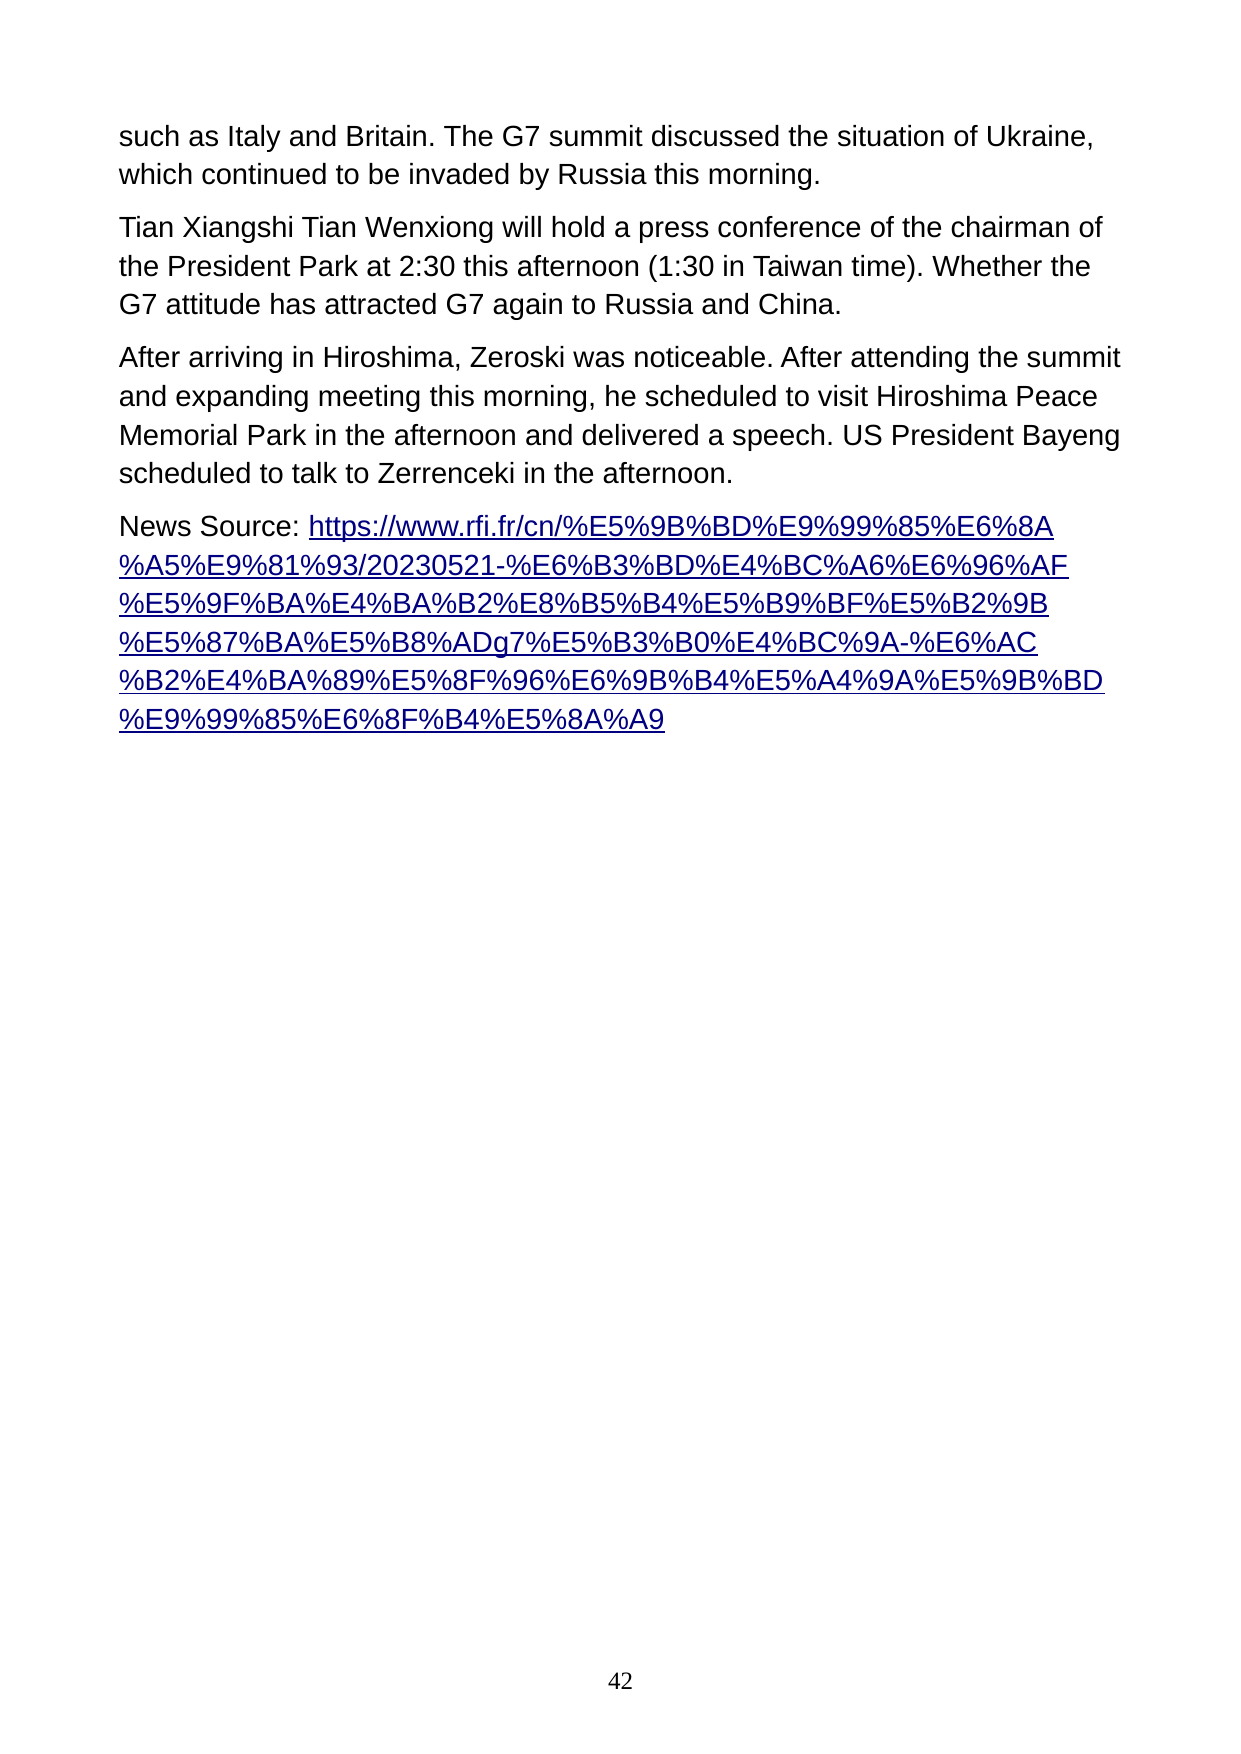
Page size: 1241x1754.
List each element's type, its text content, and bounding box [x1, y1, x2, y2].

text such as Italy and Britain. The G7 summit discussed the situation of Ukraine, which continued to be invaded by Russia this morning. [118, 118, 1122, 191]
text After arriving in Hiroshima, Zeroski was noticeable. After attending the summit and expanding meeting this morning, he scheduled to visit Hiroshima Peace Memorial Park in the afternoon and delivered a speech. US President Bayeng scheduled to talk to Zerrenceki in the afternoon. [118, 340, 1122, 489]
text News Source: https://www.rfi.fr/cn/%E5%9B%BD%E9%99%85%E6%8A%A5%E9%81%93/20230521-%E6%B3%BD%E4%BC%A6%E6%96%AF%E5%9F%BA%E4%BA%B2%E8%B5%B4%E5%B9%BF%E5%B2%9B%E5%87%BA%E5%B8%ADg7%E5%B3%B0%E4%BC%9A-%E6%AC%B2%E4%BA%89%E5%8F%96%E6%9B%B4%E5%A4%9A%E5%9B%BD%E9%99%85%E6%8F%B4%E5%8A%A9 [118, 509, 1122, 735]
text Tian Xiangshi Tian Wenxiong will hold a press conference of the chairman of the President Park at 2:30 this afternoon (1:30 in Taiwan time). Whether the G7 attitude has attracted G7 again to Russia and China. [118, 210, 1122, 321]
